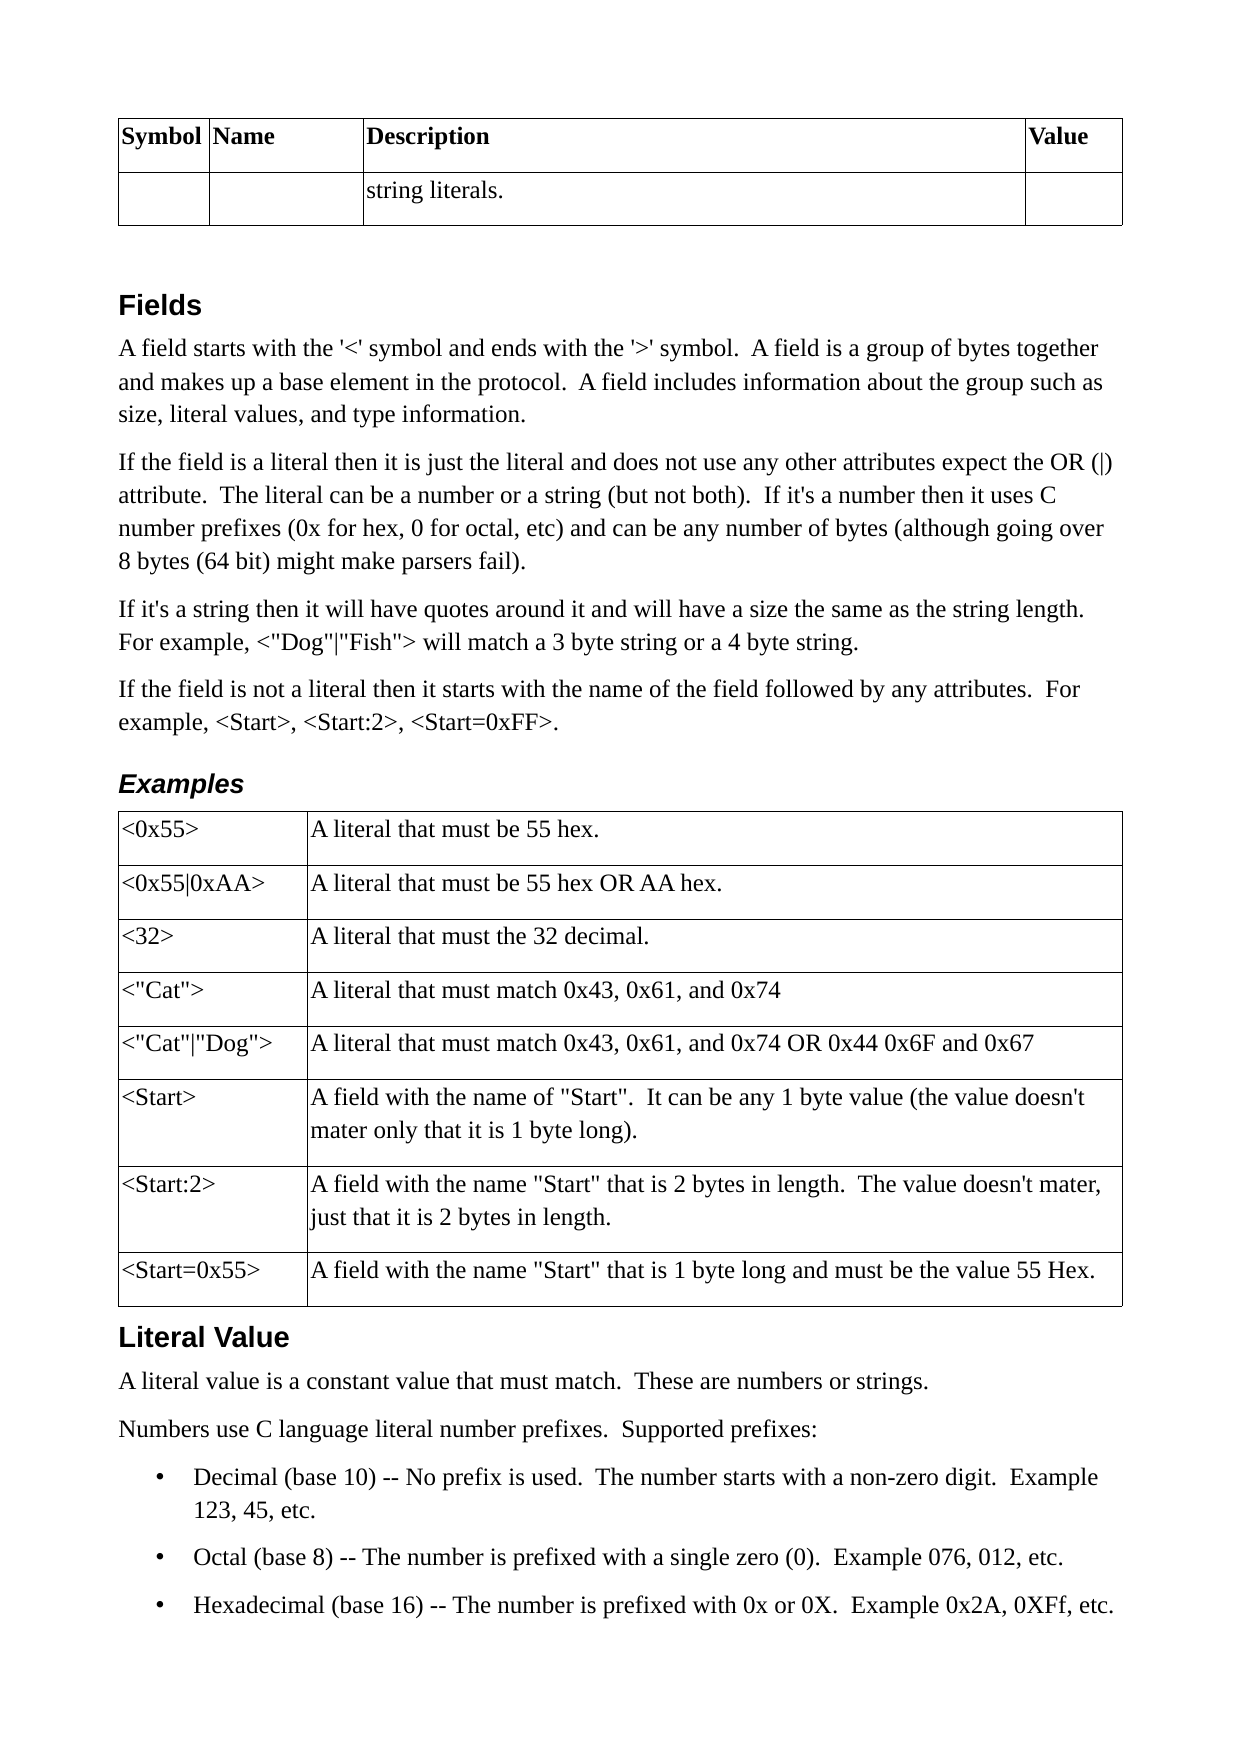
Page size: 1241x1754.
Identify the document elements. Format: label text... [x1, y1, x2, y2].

text If it's a string then it will have quotes around it and will have a size the same as the string length. For example, <"Dog"|"Fish"> will match a 3 byte string or a 4 byte string. [118, 594, 1122, 656]
table_cell A field with the name of "Start". It can be any 1 byte value (the value doesn't mater only that it is 1 byte long). [308, 1080, 1122, 1166]
table_cell A literal that must match 0x43, 0x61, and 0x74 [308, 973, 1122, 1026]
text Numbers use C language literal number prefixes. Supported prefixes: [118, 1414, 1122, 1443]
table_header A literal that must be 55 hex. [308, 812, 1122, 865]
table_cell A literal that must the 32 decimal. [308, 920, 1122, 972]
subtitle Fields [118, 287, 1122, 321]
list Decimal (base 10) -- No prefix is used. The number starts with a non-zero digit. Example 123, 45, etc. [156, 1462, 1122, 1523]
table_cell A literal that must be 55 hex OR AA hex. [308, 866, 1122, 918]
table_header Description [364, 119, 1025, 172]
text A literal value is a constant value that must match. These are numbers or strings. [118, 1366, 1122, 1395]
table_cell [119, 173, 209, 225]
table_cell <Start:2> [119, 1167, 307, 1252]
table_cell <"Cat"> [119, 973, 307, 1026]
text If the field is not a literal then it starts with the name of the field followed by any attributes. For example, <Start>, <Start:2>, <Start=0xFF>. [118, 674, 1122, 736]
subtitle Literal Value [118, 1320, 1122, 1354]
table_cell <0x55|0xAA> [119, 866, 307, 918]
table_cell A literal that must match 0x43, 0x61, and 0x74 OR 0x44 0x6F and 0x67 [308, 1027, 1122, 1079]
table_cell <"Cat"|"Dog"> [119, 1027, 307, 1079]
list Octal (base 8) -- The number is prefixed with a single zero (0). Example 076, 012, etc. [156, 1542, 1122, 1571]
table_cell <Start> [119, 1080, 307, 1166]
list Hexadecimal (base 16) -- The number is prefixed with 0x or 0X. Example 0x2A, 0XFf, etc. [156, 1590, 1122, 1619]
table_header Name [210, 119, 363, 172]
table_cell A field with the name "Start" that is 2 bytes in length. The value doesn't mater, just that it is 2 bytes in length. [308, 1167, 1122, 1252]
table_cell string literals. [364, 173, 1025, 225]
table_header Value [1026, 119, 1122, 172]
table_cell [1026, 173, 1122, 225]
text If the field is a literal then it is just the literal and does not use any other attributes expect the OR (|) attribute. The literal can be a number or a string (but not both). If it's a number then it uses C number prefixes (0x for hex, 0 for octal, etc) and can be any number of bytes (although going over 8 bytes (64 bit) might make parsers fail). [118, 447, 1122, 575]
table_cell [210, 173, 363, 225]
table_cell A field with the name "Start" that is 1 byte long and must be the value 55 Hex. [308, 1253, 1122, 1306]
table_header <0x55> [119, 812, 307, 865]
table_header Symbol [119, 119, 209, 172]
table_cell <32> [119, 920, 307, 972]
text A field starts with the '<' symbol and ends with the '>' symbol. A field is a group of bytes together and makes up a base element in the protocol. A field includes information about the group such as size, literal values, and type information. [118, 333, 1122, 428]
subtitle Examples [118, 768, 1122, 799]
table_cell <Start=0x55> [119, 1253, 307, 1306]
